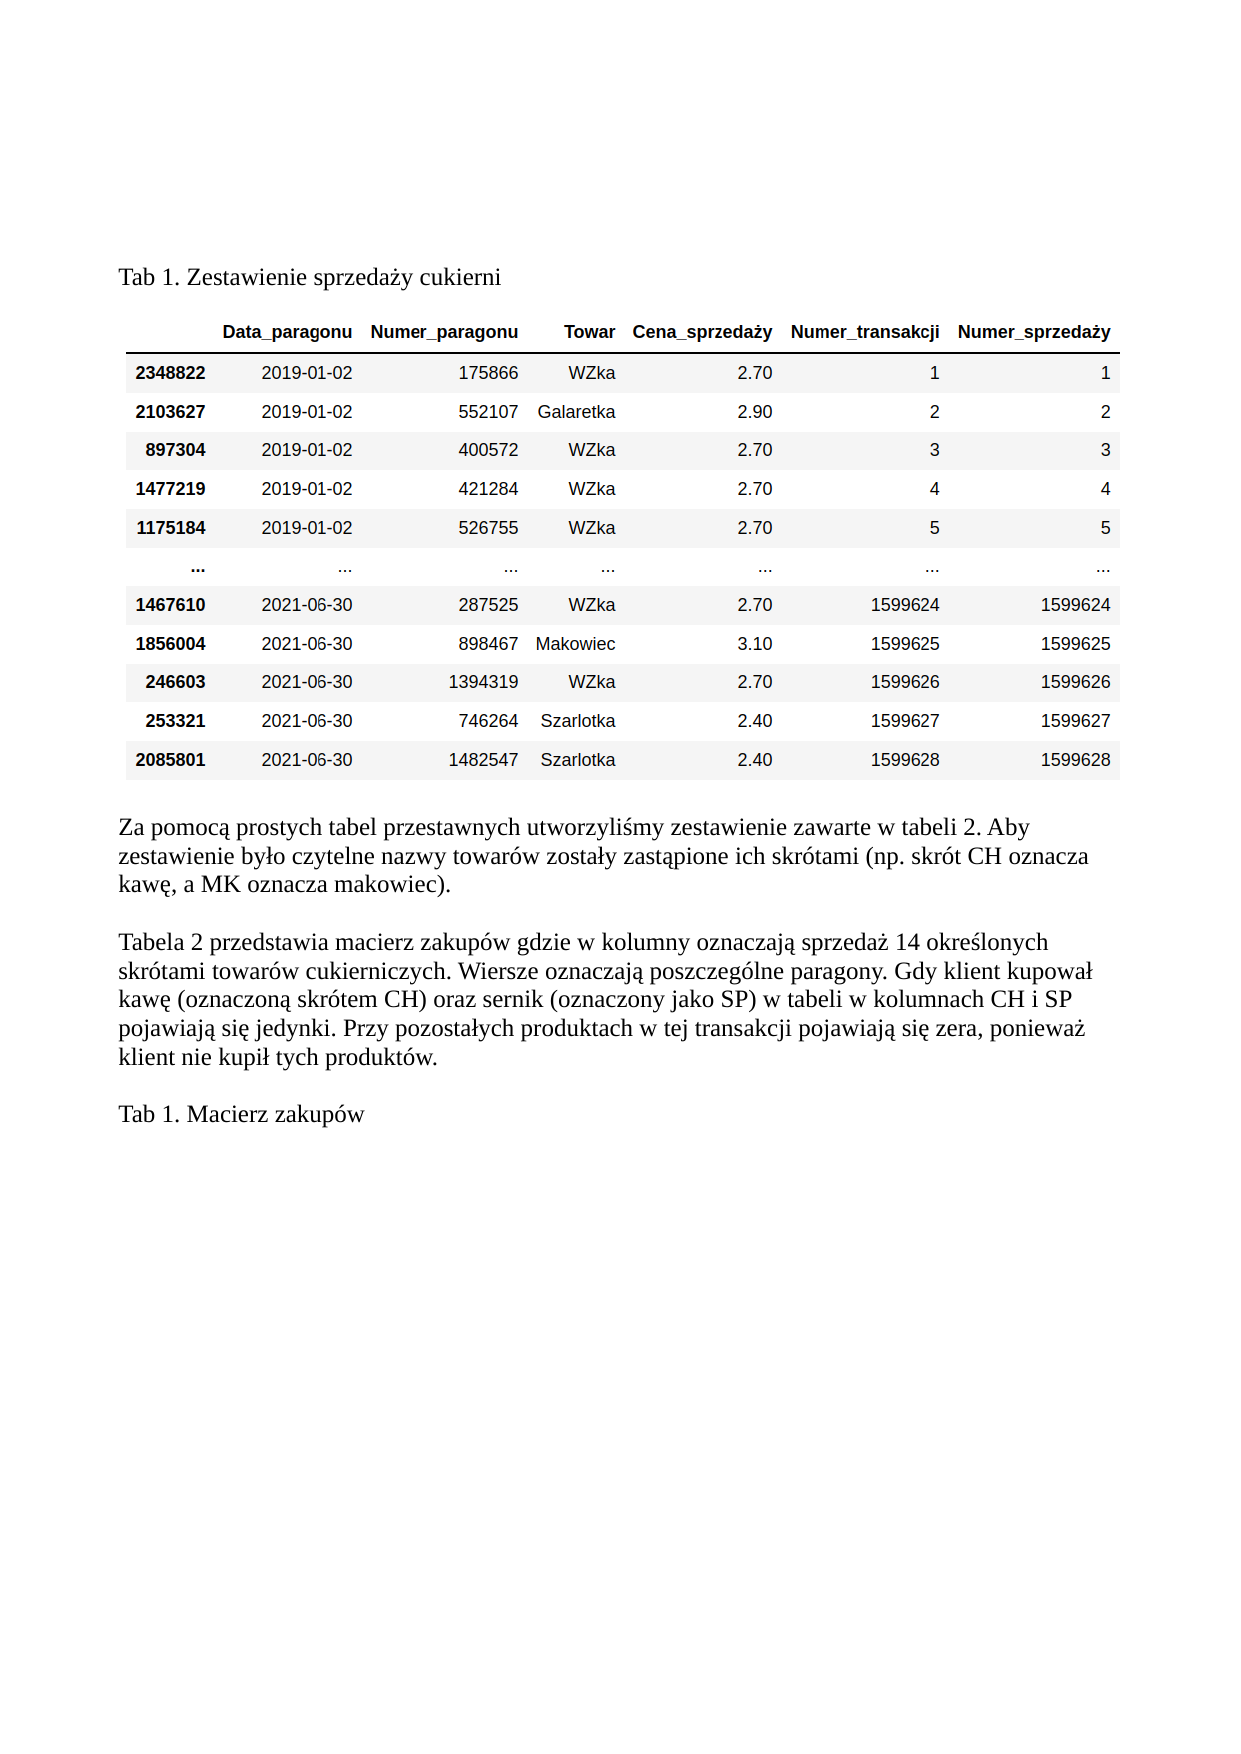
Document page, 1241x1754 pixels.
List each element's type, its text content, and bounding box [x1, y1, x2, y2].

text Tab 1. Macierz zakupów [118, 1099, 1122, 1128]
text Za pomocą prostych tabel przestawnych utworzyliśmy zestawienie zawarte w tabeli 2. Aby zestawienie było czytelne nazwy towarów zostały zastąpione ich skrótami (np. skrót CH oznacza kawę, a MK oznacza makowiec). [118, 812, 1122, 898]
text Tabela 2 przedstawia macierz zakupów gdzie w kolumny oznaczają sprzedaż 14 określonych skrótami towarów cukierniczych. Wiersze oznaczają poszczególne paragony. Gdy klient kupował kawę (oznaczoną skrótem CH) oraz sernik (oznaczony jako SP) w tabeli w kolumnach CH i SP pojawiają się jedynki. Przy pozostałych produktach w tej transakcji pojawiają się zera, ponieważ klient nie kupił tych produktów. [118, 927, 1122, 1071]
picture [118, 319, 1123, 784]
text Tab 1. Zestawienie sprzedaży cukierni [118, 262, 1122, 291]
